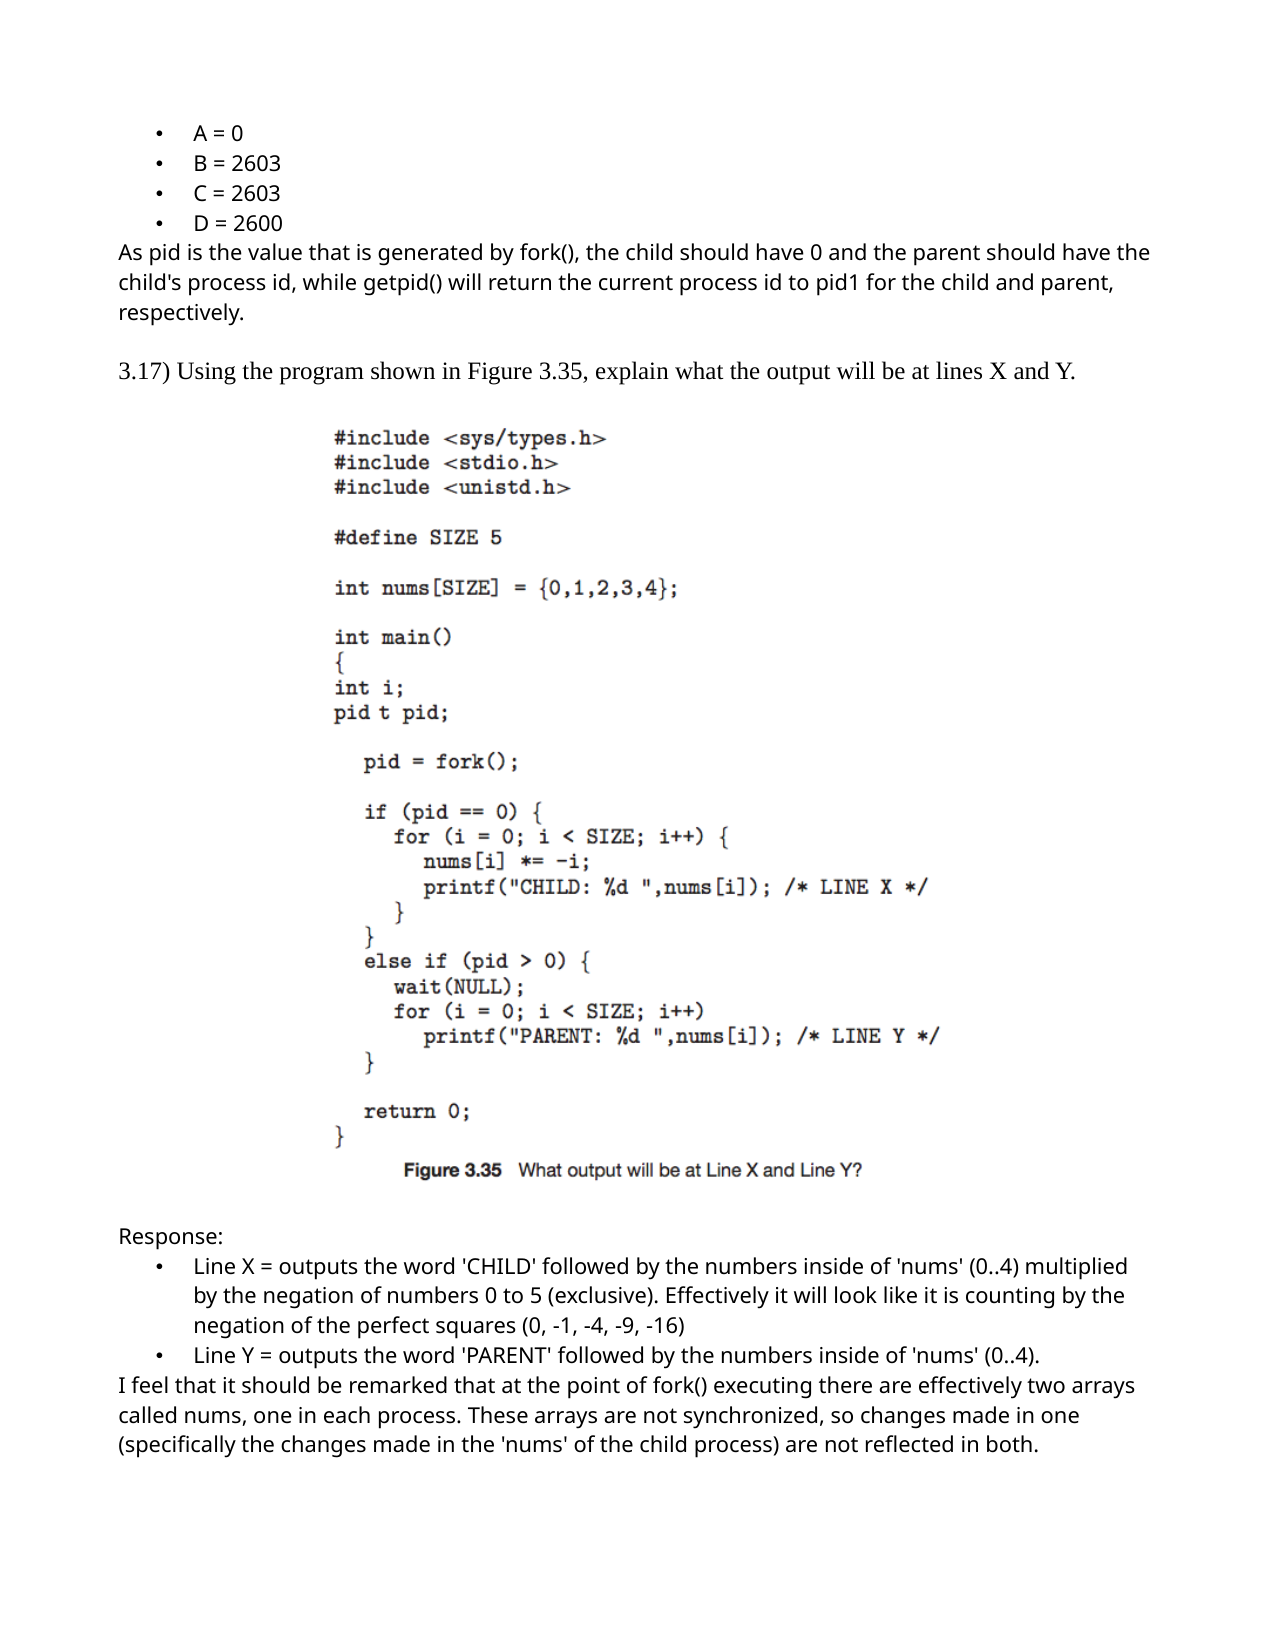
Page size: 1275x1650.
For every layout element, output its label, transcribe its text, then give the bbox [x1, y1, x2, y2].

list Line Y = outputs the word 'PARENT' followed by the numbers inside of 'nums' (0..4). [156, 1340, 1157, 1370]
list Line X = outputs the word 'CHILD' followed by the numbers inside of 'nums' (0..4) multiplied by the negation of numbers 0 to 5 (exclusive). Effectively it will look like it is counting by the negation of the perfect squares (0, -1, -4, -9, -16) [156, 1251, 1157, 1340]
picture [316, 413, 959, 1192]
text As pid is the value that is generated by fork(), the child should have 0 and the parent should have the child's process id, while getpid() will return the current process id to pid1 for the child and parent, respectively. [118, 237, 1157, 327]
text 3.17) Using the program shown in Figure 3.35, explain what the output will be at lines X and Y. [118, 356, 1157, 385]
list A = 0 [156, 118, 1157, 148]
list B = 2603 [156, 148, 1157, 178]
list D = 2600 [156, 207, 1157, 237]
list C = 2603 [156, 178, 1157, 207]
text Response: [118, 1221, 1157, 1251]
text I feel that it should be remarked that at the point of fork() executing there are effectively two arrays called nums, one in each process. These arrays are not synchronized, so changes made in one (specifically the changes made in the 'nums' of the child process) are not reflected in both. [118, 1370, 1157, 1459]
